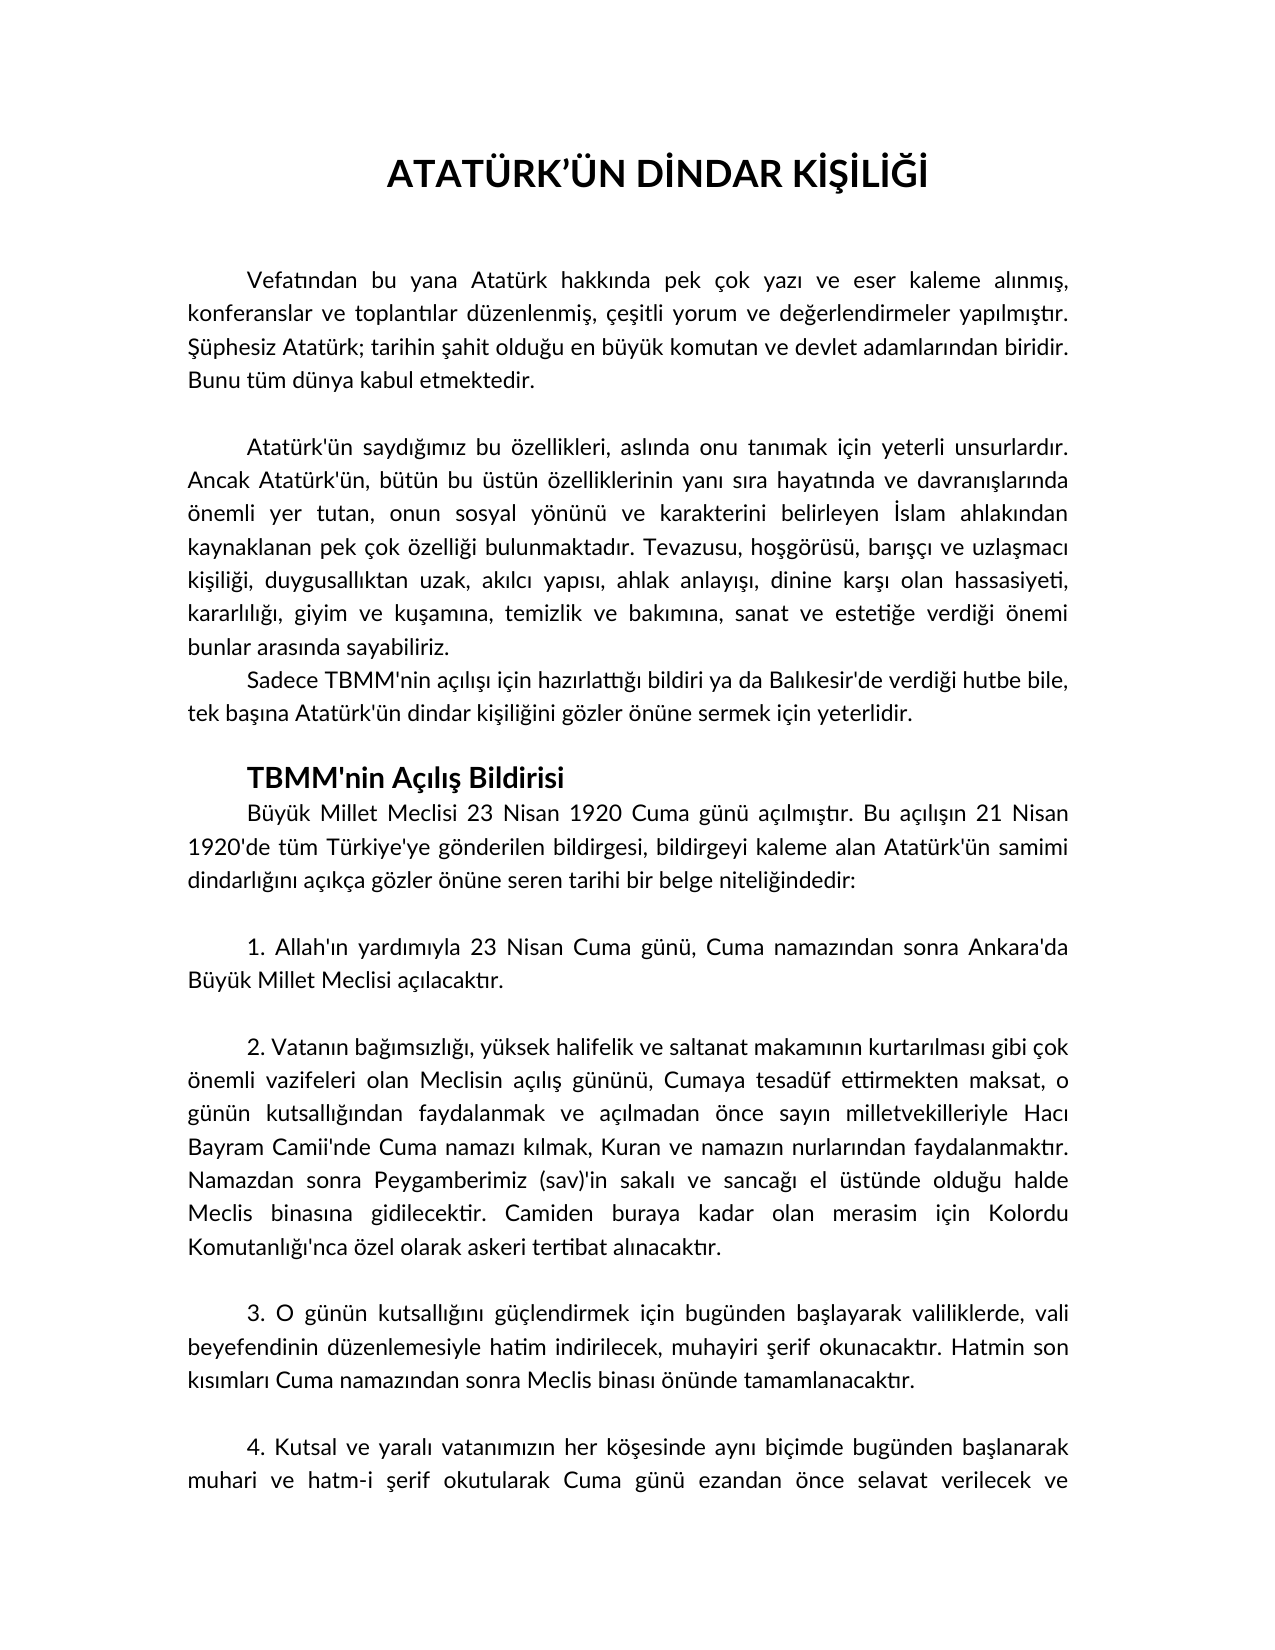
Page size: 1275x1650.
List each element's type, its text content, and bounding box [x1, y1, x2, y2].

text Büyük Millet Meclisi 23 Nisan 1920 Cuma günü açılmıştır. Bu açılışın 21 Nisan 1920'de tüm Türkiye'ye gönderilen bildirgesi, bildirgeyi kaleme alan Atatürk'ün samimi dindarlığını açıkça gözler önüne seren tarihi bir belge niteliğindedir: [187, 795, 1070, 895]
text Atatürk'ün saydığımız bu özellikleri, aslında onu tanımak için yeterli unsurlardır. Ancak Atatürk'ün, bütün bu üstün özelliklerinin yanı sıra hayatında ve davranışlarında önemli yer tutan, onun sosyal yönünü ve karakterini belirleyen İslam ahlakından kaynaklanan pek çok özelliği bulunmaktadır. Tevazusu, hoşgörüsü, barışçı ve uzlaşmacı kişiliği, duygusallıktan uzak, akılcı yapısı, ahlak anlayışı, dinine karşı olan hassasiyeti, kararlılığı, giyim ve kuşamına, temizlik ve bakımına, sanat ve estetiğe verdiği önemi bunlar arasında sayabiliriz. [187, 428, 1070, 662]
text 3. O günün kutsallığını güçlendirmek için bugünden başlayarak valiliklerde, vali beyefendinin düzenlemesiyle hatim indirilecek, muhayiri şerif okunacaktır. Hatmin son kısımları Cuma namazından sonra Meclis binası önünde tamamlanacaktır. [187, 1295, 1070, 1395]
text Vefatından bu yana Atatürk hakkında pek çok yazı ve eser kaleme alınmış, konferanslar ve toplantılar düzenlenmiş, çeşitli yorum ve değerlendirmeler yapılmıştır. Şüphesiz Atatürk; tarihin şahit olduğu en büyük komutan ve devlet adamlarından biridir. Bunu tüm dünya kabul etmektedir. [187, 262, 1070, 395]
text TBMM'nin Açılış Bildirisi [187, 762, 1070, 795]
text 1. Allah'ın yardımıyla 23 Nisan Cuma günü, Cuma namazından sonra Ankara'da Büyük Millet Meclisi açılacaktır. [187, 928, 1070, 995]
text 4. Kutsal ve yaralı vatanımızın her köşesinde aynı biçimde bugünden başlanarak muhari ve hatm-i şerif okutularak Cuma günü ezandan önce selavat verilecek ve [187, 1428, 1070, 1495]
text ATATÜRK’ÜN DİNDAR KİŞİLİĞİ [187, 150, 1070, 195]
text 2. Vatanın bağımsızlığı, yüksek halifelik ve saltanat makamının kurtarılması gibi çok önemli vazifeleri olan Meclisin açılış gününü, Cumaya tesadüf ettirmekten maksat, o günün kutsallığından faydalanmak ve açılmadan önce sayın milletvekilleriyle Hacı Bayram Camii'nde Cuma namazı kılmak, Kuran ve namazın nurlarından faydalanmaktır. Namazdan sonra Peygamberimiz (sav)'in sakalı ve sancağı el üstünde olduğu halde Meclis binasına gidilecektir. Camiden buraya kadar olan merasim için Kolordu Komutanlığı'nca özel olarak askeri tertibat alınacaktır. [187, 1028, 1070, 1262]
text Sadece TBMM'nin açılışı için hazırlattığı bildiri ya da Balıkesir'de verdiği hutbe bile, tek başına Atatürk'ün dindar kişiliğini gözler önüne sermek için yeterlidir. [187, 662, 1070, 728]
